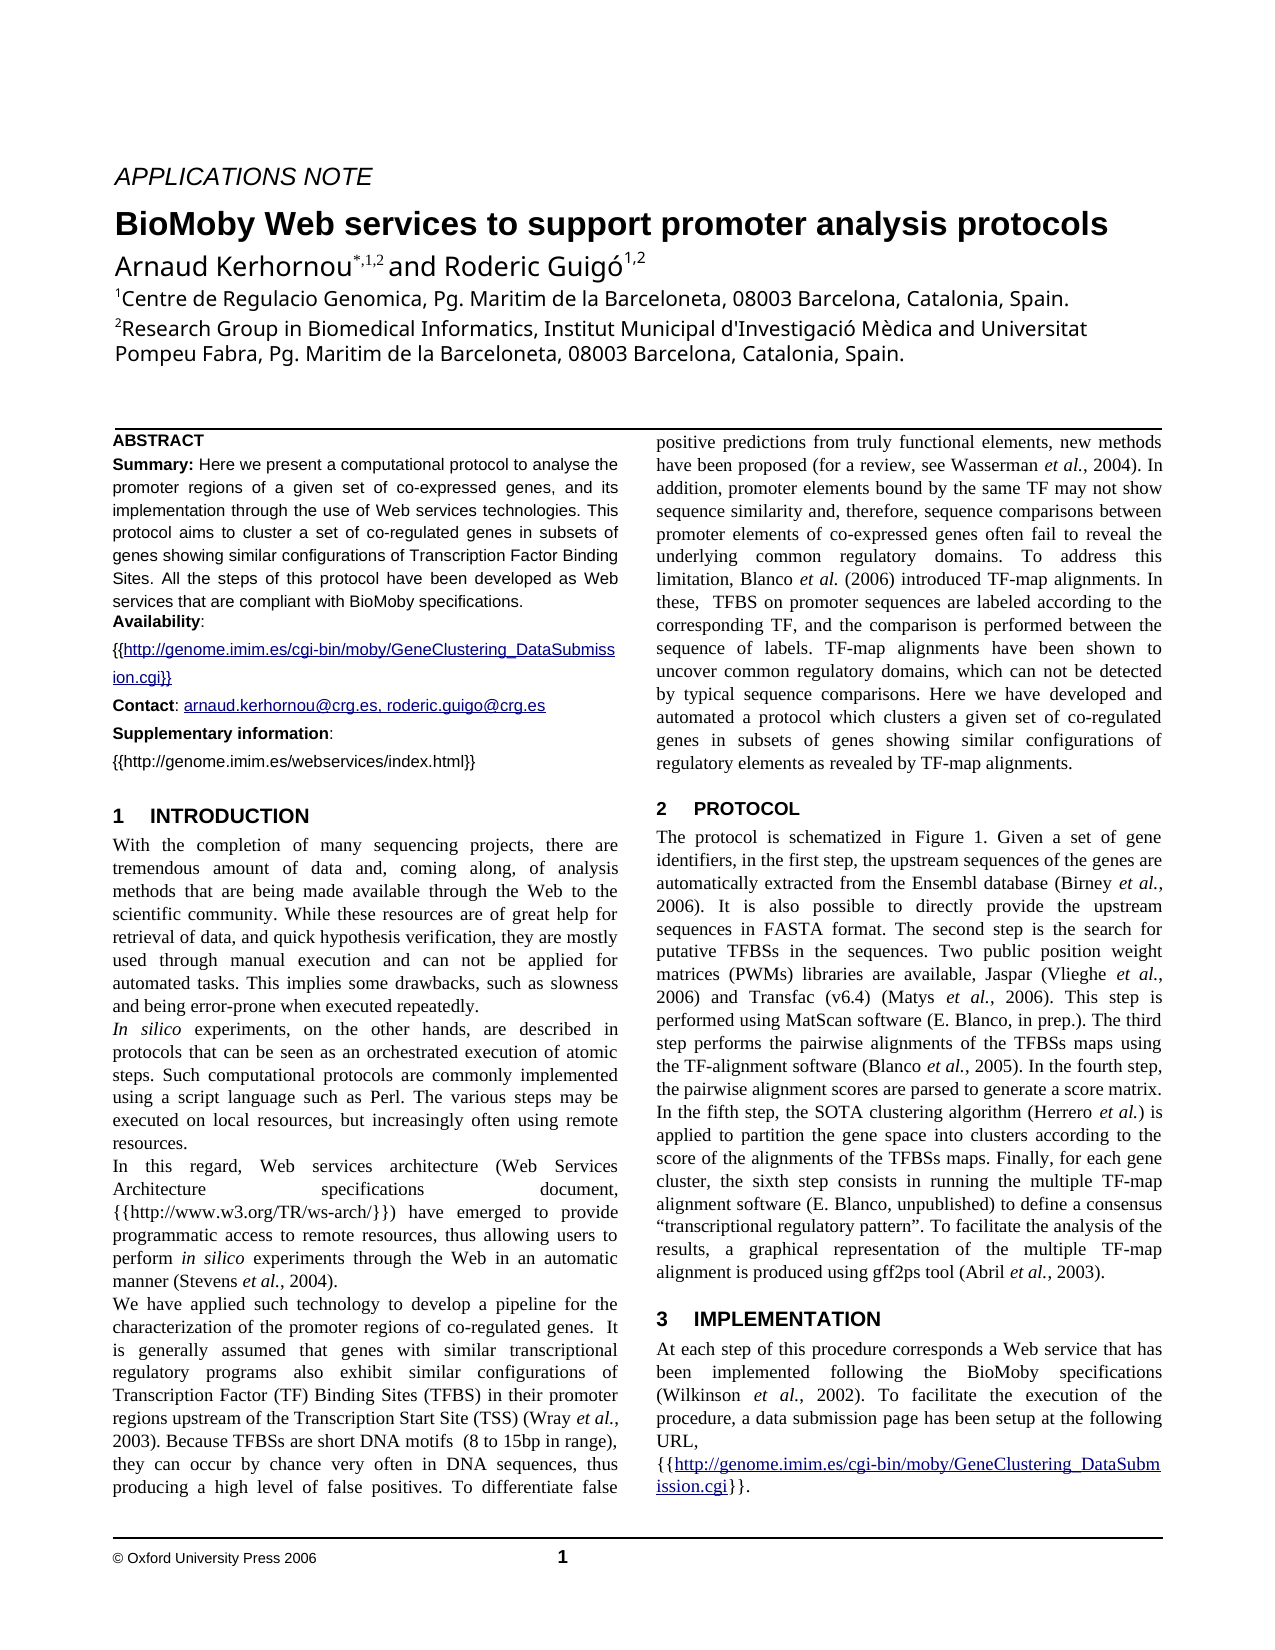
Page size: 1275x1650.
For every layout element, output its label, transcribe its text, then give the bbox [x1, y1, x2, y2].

text The protocol is schematized in Figure 1. Given a set of gene identifiers, in the first step, the upstream sequences of the genes are automatically extracted from the Ensembl database (Birney et al., 2006). It is also possible to directly provide the upstream sequences in FASTA format. The second step is the search for putative TFBSs in the sequences. Two public position weight matrices (PWMs) libraries are available, Jaspar (Vlieghe et al., 2006) and Transfac (v6.4) (Matys et al., 2006). This step is performed using MatScan software (E. Blanco, in prep.). The third step performs the pairwise alignments of the TFBSs maps using the TF-alignment software (Blanco et al., 2005). In the fourth step, the pairwise alignment scores are parsed to generate a score matrix. In the fifth step, the SOTA clustering algorithm (Herrero et al.) is applied to partition the gene space into clusters according to the score of the alignments of the TFBSs maps. Finally, for each gene cluster, the sixth step consists in running the multiple TF-map alignment software (E. Blanco, unpublished) to define a consensus “transcriptional regulatory pattern”. To facilitate the analysis of the results, a graphical representation of the multiple TF-map alignment is produced using gff2ps tool (Abril et al., 2003). [656, 825, 1163, 1283]
text positive predictions from truly functional elements, new methods have been proposed (for a review, see Wasserman et al., 2004). In addition, promoter elements bound by the same TF may not show sequence similarity and, therefore, sequence comparisons between promoter elements of co-expressed genes often fail to reveal the underlying common regulatory domains. To address this limitation, Blanco et al. (2006) introduced TF-map alignments. In these, TFBS on promoter sequences are labeled according to the corresponding TF, and the comparison is performed between the sequence of labels. TF-map alignments have been shown to uncover common regulatory domains, which can not be detected by typical sequence comparisons. Here we have developed and automated a protocol which clusters a given set of co-regulated genes in subsets of genes showing similar configurations of regulatory elements as revealed by TF-map alignments. [656, 430, 1163, 774]
text With the completion of many sequencing projects, there are tremendous amount of data and, coming along, of analysis methods that are being made available through the Web to the scientific community. While these resources are of great help for retrieval of data, and quick hypothesis verification, they are mostly used through manual execution and can not be applied for automated tasks. This implies some drawbacks, such as slowness and being error-prone when executed repeatedly. [112, 833, 619, 1017]
text In silico experiments, on the other hands, are described in protocols that can be seen as an orchestrated execution of atomic steps. Such computational protocols are commonly implemented using a script language such as Perl. The various steps may be executed on local resources, but increasingly often using remote resources. [112, 1017, 619, 1154]
subtitle introduction [112, 803, 619, 828]
text Contact: arnaud.kerhornou@crg.es, roderic.guigo@crg.es [112, 696, 619, 715]
text We have applied such technology to develop a pipeline for the characterization of the promoter regions of co-regulated genes. It is generally assumed that genes with similar transcriptional regulatory programs also exhibit similar configurations of Transcription Factor (TF) Binding Sites (TFBS) in their promoter regions upstream of the Transcription Start Site (TSS) (Wray et al., 2003). Because TFBSs are short DNA motifs (8 to 15bp in range), they can occur by chance very often in DNA sequences, thus producing a high level of false positives. To differentiate false [112, 1292, 619, 1498]
table_header APPLICATIONS NOTE BioMoby Web services to support promoter analysis protocols Arnaud Kerhornou*,1,2 and Roderic Guigó1,2 1Centre de Regulacio Genomica, Pg. Maritim de la Barceloneta, 08003 Barcelona, Catalonia, Spain. 2Research Group in Biomedical Informatics, Institut Municipal d'Investigació Mèdica and Universitat Pompeu Fabra, Pg. Maritim de la Barceloneta, 08003 Barcelona, Catalonia, Spain. [115, 146, 1162, 428]
text abstract [112, 430, 619, 451]
text Summary: Here we present a computational protocol to analyse the promoter regions of a given set of co-expressed genes, and its implementation through the use of Web services technologies. This protocol aims to cluster a set of co-regulated genes in subsets of genes showing similar configurations of Transcription Factor Binding Sites. All the steps of this protocol have been developed as Web services that are compliant with BioMoby specifications. [112, 452, 619, 612]
text Availability: {{http://genome.imim.es/cgi-bin/moby/GeneClustering_DataSubmission.cgi}} [112, 612, 619, 687]
subtitle PROTOCOL [656, 797, 1163, 820]
text At each step of this procedure corresponds a Web service that has been implemented following the BioMoby specifications (Wilkinson et al., 2002). To facilitate the execution of the procedure, a data submission page has been setup at the following URL, {{http://genome.imim.es/cgi-bin/moby/GeneClustering_DataSubmission.cgi}}. [656, 1337, 1163, 1497]
text Supplementary information: {{http://genome.imim.es/webservices/index.html}} [112, 724, 619, 771]
text In this regard, Web services architecture (Web Services Architecture specifications document, {{http://www.w3.org/TR/ws-arch/}}) have emerged to provide programmatic access to remote resources, thus allowing users to perform in silico experiments through the Web in an automatic manner (Stevens et al., 2004). [112, 1154, 619, 1292]
subtitle IMPLEMENTATION [656, 1307, 1163, 1332]
